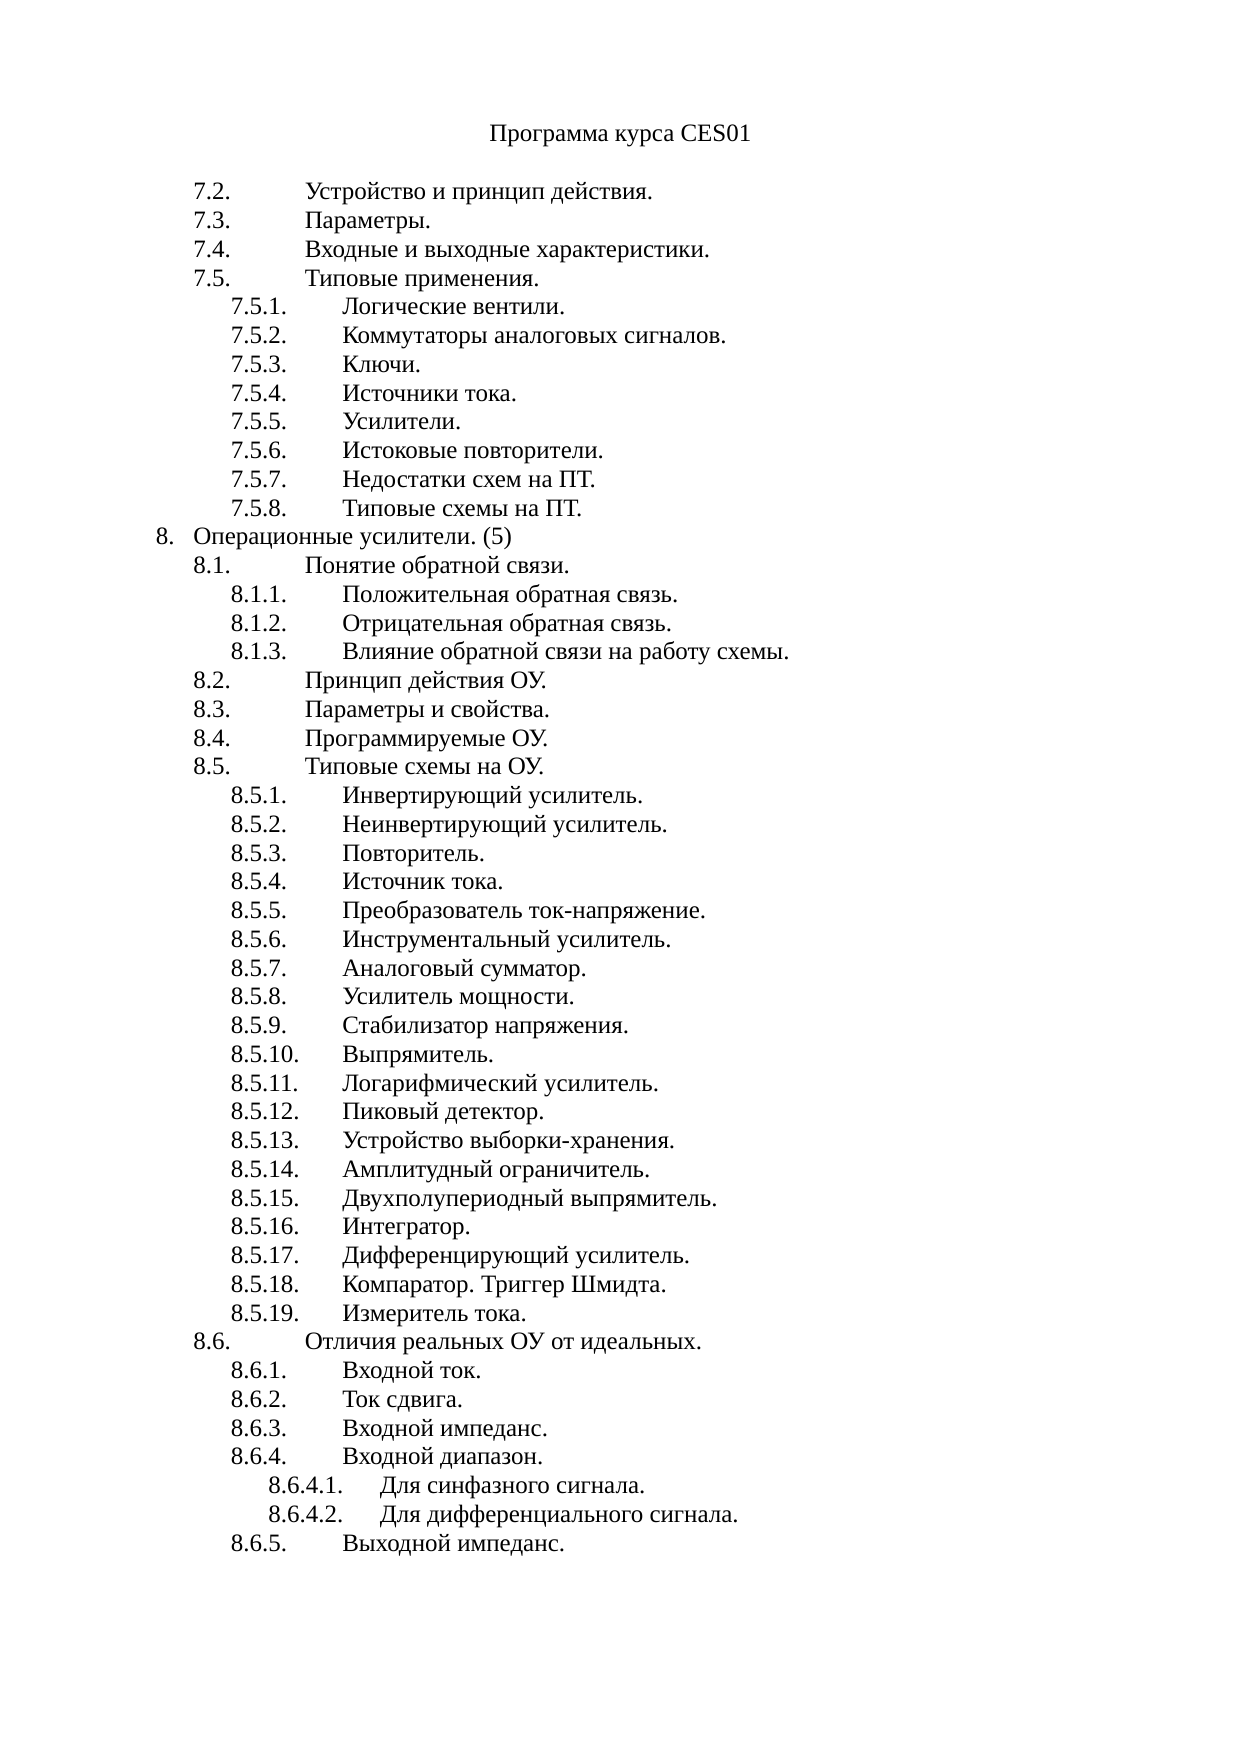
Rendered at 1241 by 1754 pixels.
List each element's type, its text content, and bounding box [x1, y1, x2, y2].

list Амплитудный ограничитель. [231, 1154, 1122, 1183]
list Типовые схемы на ОУ. [193, 751, 1122, 780]
list Коммутаторы аналоговых сигналов. [231, 320, 1122, 349]
list Программируемые ОУ. [193, 723, 1122, 751]
list Параметры. [193, 205, 1122, 234]
list Аналоговый сумматор. [231, 953, 1122, 981]
list Преобразователь ток-напряжение. [231, 895, 1122, 924]
list Компаратор. Триггер Шмидта. [231, 1269, 1122, 1298]
list Усилители. [231, 406, 1122, 435]
list Ключи. [231, 349, 1122, 378]
list Параметры и свойства. [193, 694, 1122, 723]
list Отличия реальных ОУ от идеальных. [193, 1326, 1122, 1355]
list Положительная обратная связь. [231, 579, 1122, 608]
list Для дифференциального сигнала. [268, 1499, 1122, 1528]
list Понятие обратной связи. [193, 550, 1122, 579]
list Принцип действия ОУ. [193, 665, 1122, 694]
list Источник тока. [231, 866, 1122, 895]
list Дифференцирующий усилитель. [231, 1240, 1122, 1269]
list Типовые схемы на ПТ. [231, 493, 1122, 521]
list Операционные усилители. (5) [156, 521, 1122, 550]
list Источники тока. [231, 378, 1122, 406]
list Входные и выходные характеристики. [193, 234, 1122, 263]
list Инвертирующий усилитель. [231, 780, 1122, 809]
list Логические вентили. [231, 291, 1122, 320]
list Измеритель тока. [231, 1298, 1122, 1326]
list Входной диапазон. [231, 1441, 1122, 1470]
list Логарифмический усилитель. [231, 1068, 1122, 1096]
list Инструментальный усилитель. [231, 924, 1122, 953]
list Интегратор. [231, 1211, 1122, 1240]
list Типовые применения. [193, 263, 1122, 291]
list Двухполупериодный выпрямитель. [231, 1183, 1122, 1211]
list Отрицательная обратная связь. [231, 608, 1122, 636]
list Для синфазного сигнала. [268, 1470, 1122, 1499]
list Пиковый детектор. [231, 1096, 1122, 1125]
list Неинвертирующий усилитель. [231, 809, 1122, 838]
list Стабилизатор напряжения. [231, 1010, 1122, 1039]
list Входной импеданс. [231, 1413, 1122, 1441]
list Входной ток. [231, 1355, 1122, 1384]
list Устройство выборки-хранения. [231, 1125, 1122, 1154]
list Ток сдвига. [231, 1384, 1122, 1413]
list Повторитель. [231, 838, 1122, 866]
list Влияние обратной связи на работу схемы. [231, 636, 1122, 665]
list Устройство и принцип действия. [193, 176, 1122, 205]
list Недостатки схем на ПТ. [231, 464, 1122, 493]
list Выпрямитель. [231, 1039, 1122, 1068]
list Истоковые повторители. [231, 435, 1122, 464]
list Выходной импеданс. [231, 1528, 1122, 1556]
list Усилитель мощности. [231, 981, 1122, 1010]
